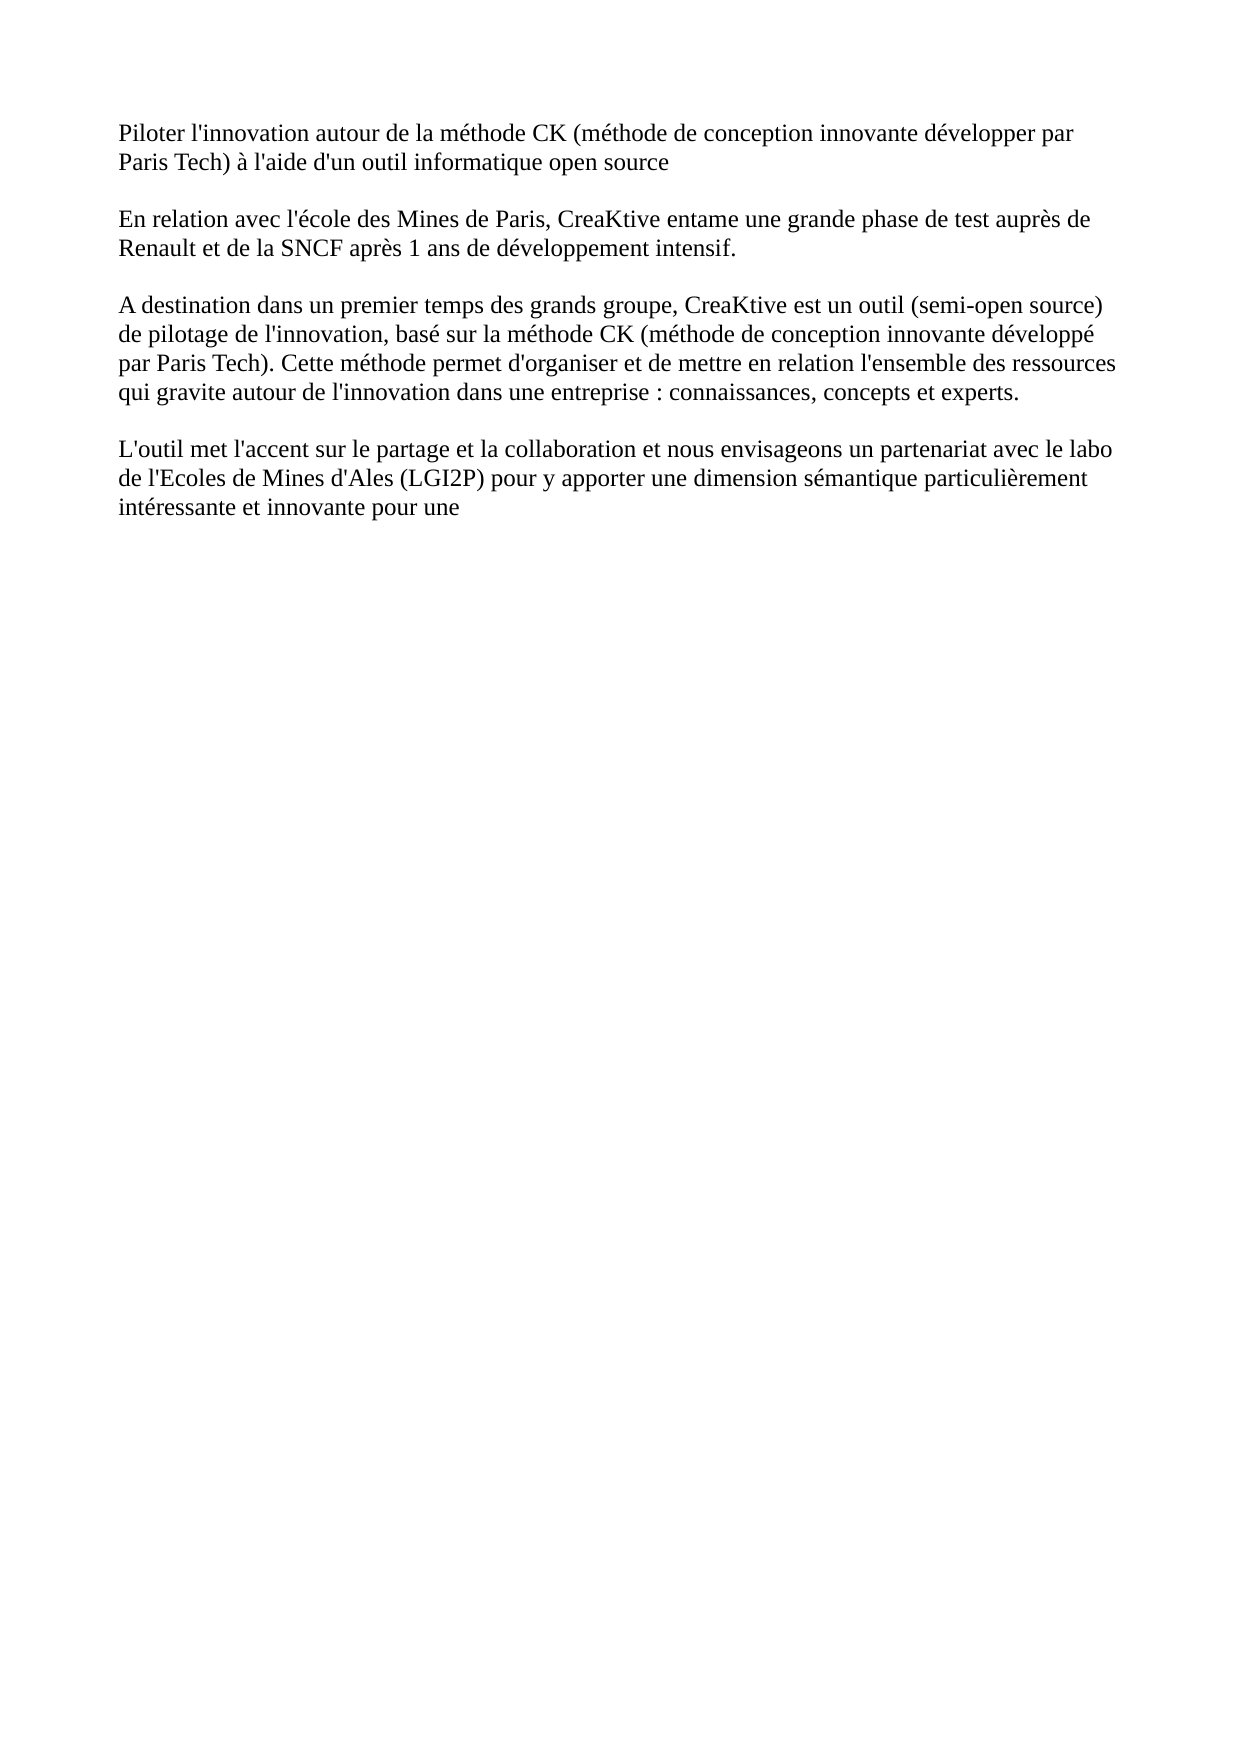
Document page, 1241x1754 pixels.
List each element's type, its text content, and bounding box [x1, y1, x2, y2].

text L'outil met l'accent sur le partage et la collaboration et nous envisageons un partenariat avec le labo de l'Ecoles de Mines d'Ales (LGI2P) pour y apporter une dimension sémantique particulièrement intéressante et innovante pour une [118, 434, 1122, 521]
text Piloter l'innovation autour de la méthode CK (méthode de conception innovante développer par Paris Tech) à l'aide d'un outil informatique open source [118, 118, 1122, 176]
text En relation avec l'école des Mines de Paris, CreaKtive entame une grande phase de test auprès de Renault et de la SNCF après 1 ans de développement intensif. [118, 204, 1122, 262]
text A destination dans un premier temps des grands groupe, CreaKtive est un outil (semi-open source) de pilotage de l'innovation, basé sur la méthode CK (méthode de conception innovante développé par Paris Tech). Cette méthode permet d'organiser et de mettre en relation l'ensemble des ressources qui gravite autour de l'innovation dans une entreprise : connaissances, concepts et experts. [118, 291, 1122, 406]
